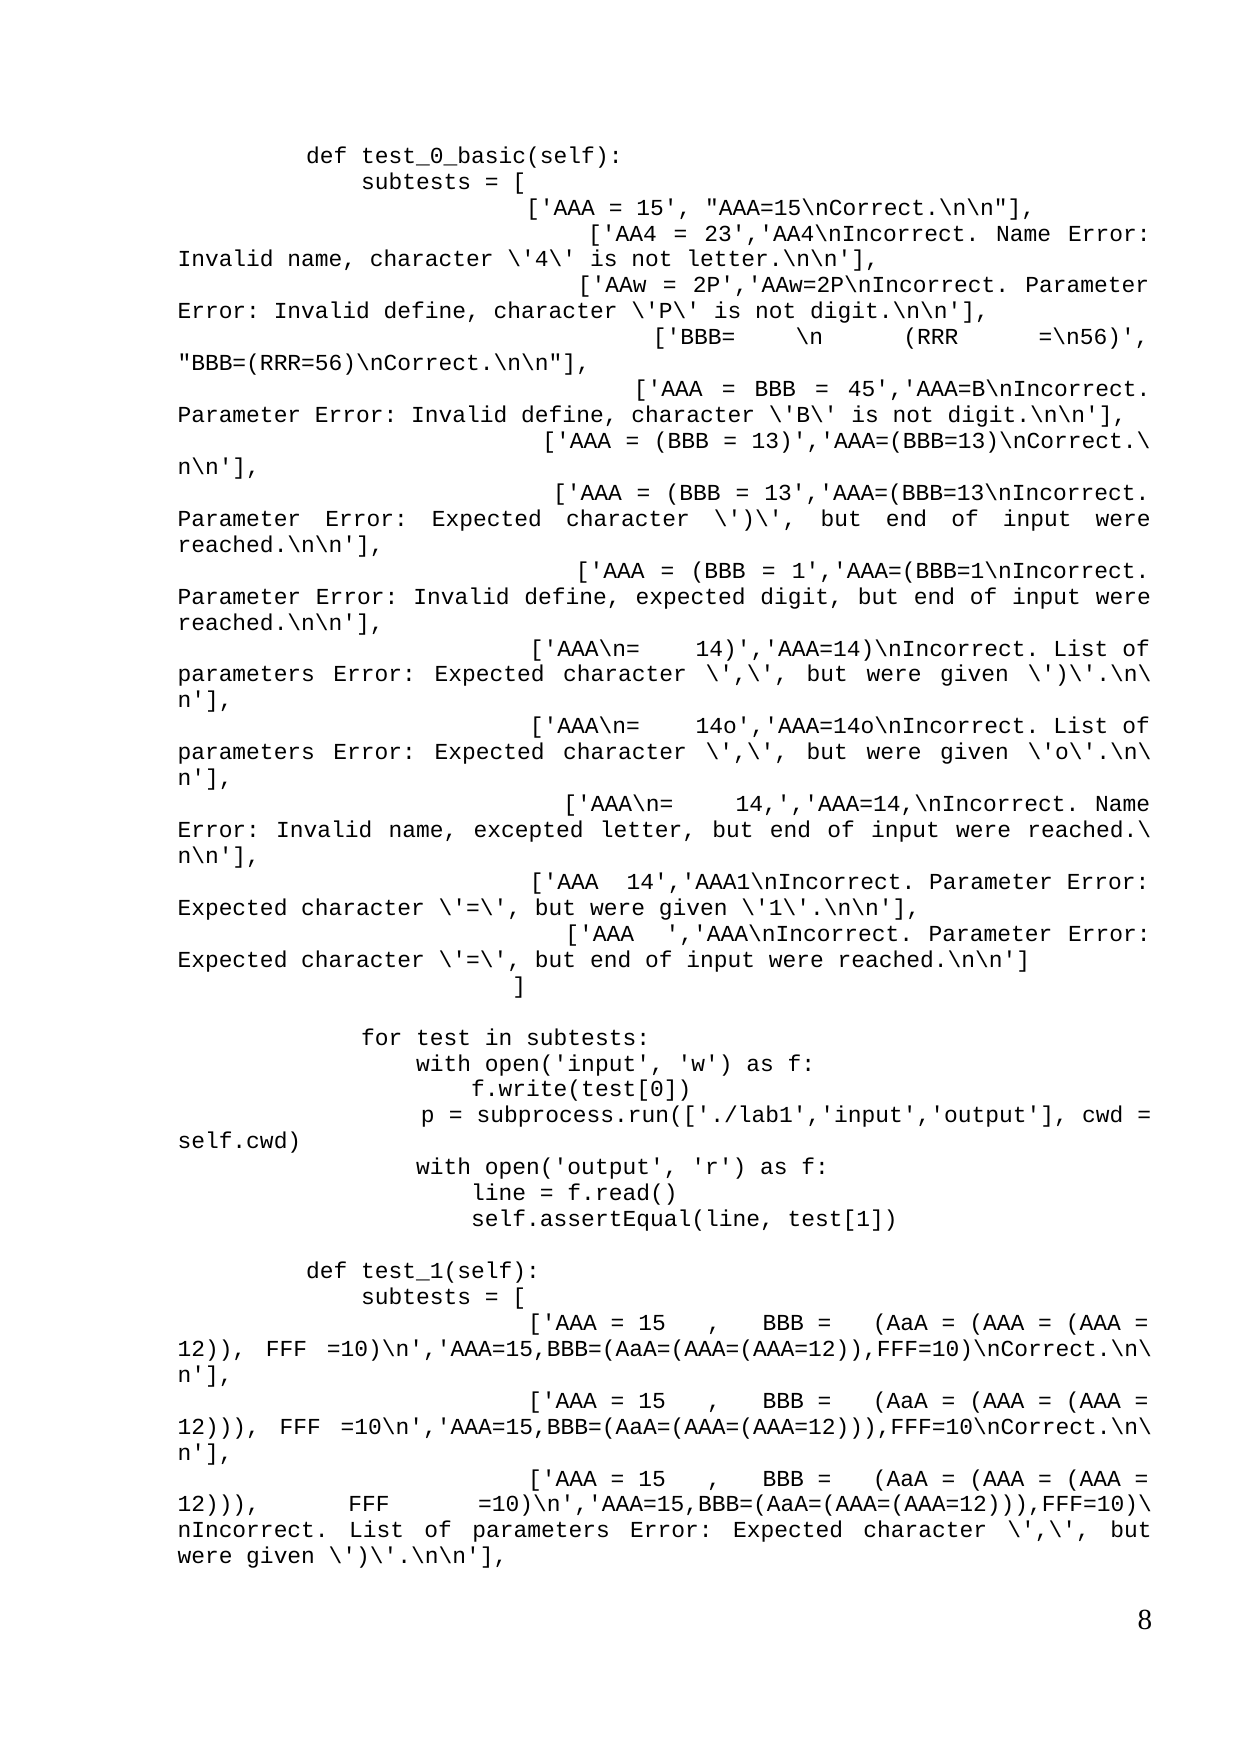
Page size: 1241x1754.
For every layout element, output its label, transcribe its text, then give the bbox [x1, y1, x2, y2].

text subtests = [ [177, 1285, 1152, 1311]
text with open('input', 'w') as f: [177, 1052, 1152, 1078]
text subtests = [ [177, 170, 1152, 196]
text self.assertEqual(line, test[1]) [177, 1207, 1152, 1233]
text ['AA4 = 23','AA4\nIncorrect. Name Error: Invalid name, character \'4\' is not letter.\n\n'], [177, 222, 1152, 274]
text with open('output', 'r') as f: [177, 1156, 1152, 1182]
text def test_0_basic(self): [177, 144, 1152, 170]
text ['AAA = (BBB = 1','AAA=(BBB=1\nIncorrect. Parameter Error: Invalid define, expected digit, but end of input were reached.\n\n'], [177, 559, 1152, 637]
text for test in subtests: [177, 1026, 1152, 1052]
text ['AAA\n= 14o','AAA=14o\nIncorrect. List of parameters Error: Expected character \',\', but were given \'o\'.\n\n'], [177, 715, 1152, 792]
text ['AAA = BBB = 45','AAA=B\nIncorrect. Parameter Error: Invalid define, character \'B\' is not digit.\n\n'], [177, 377, 1152, 429]
text ['BBB= \n (RRR =\n56)', "BBB=(RRR=56)\nCorrect.\n\n"], [177, 326, 1152, 377]
text ['AAA\n= 14,','AAA=14,\nIncorrect. Name Error: Invalid name, excepted letter, but end of input were reached.\n\n'], [177, 792, 1152, 870]
text ['AAA = 15', "AAA=15\nCorrect.\n\n"], [177, 196, 1152, 222]
text ['AAA = (BBB = 13','AAA=(BBB=13\nIncorrect. Parameter Error: Expected character \')\', but end of input were reached.\n\n'], [177, 481, 1152, 559]
text line = f.read() [177, 1182, 1152, 1207]
text p = subprocess.run(['./lab1','input','output'], cwd = self.cwd) [177, 1104, 1152, 1156]
text ['AAA 14','AAA1\nIncorrect. Parameter Error: Expected character \'=\', but were given \'1\'.\n\n'], [177, 870, 1152, 922]
text ['AAA = 15 , BBB = (AaA = (AAA = (AAA = 12)), FFF =10)\n','AAA=15,BBB=(AaA=(AAA=(AAA=12)),FFF=10)\nCorrect.\n\n'], [177, 1311, 1152, 1389]
text ['AAA = 15 , BBB = (AaA = (AAA = (AAA = 12))), FFF =10\n','AAA=15,BBB=(AaA=(AAA=(AAA=12))),FFF=10\nCorrect.\n\n'], [177, 1389, 1152, 1467]
text ['AAw = 2P','AAw=2P\nIncorrect. Parameter Error: Invalid define, character \'P\' is not digit.\n\n'], [177, 274, 1152, 326]
text def test_1(self): [177, 1259, 1152, 1285]
text ['AAA\n= 14)','AAA=14)\nIncorrect. List of parameters Error: Expected character \',\', but were given \')\'.\n\n'], [177, 637, 1152, 715]
text f.write(test[0]) [177, 1078, 1152, 1104]
text ] [177, 974, 1152, 1000]
text ['AAA = 15 , BBB = (AaA = (AAA = (AAA = 12))), FFF =10)\n','AAA=15,BBB=(AaA=(AAA=(AAA=12))),FFF=10)\nIncorrect. List of parameters Error: Expected character \',\', but were given \')\'.\n\n'], [177, 1467, 1152, 1571]
text ['AAA = (BBB = 13)','AAA=(BBB=13)\nCorrect.\n\n'], [177, 429, 1152, 481]
text ['AAA ','AAA\nIncorrect. Parameter Error: Expected character \'=\', but end of input were reached.\n\n'] [177, 922, 1152, 974]
